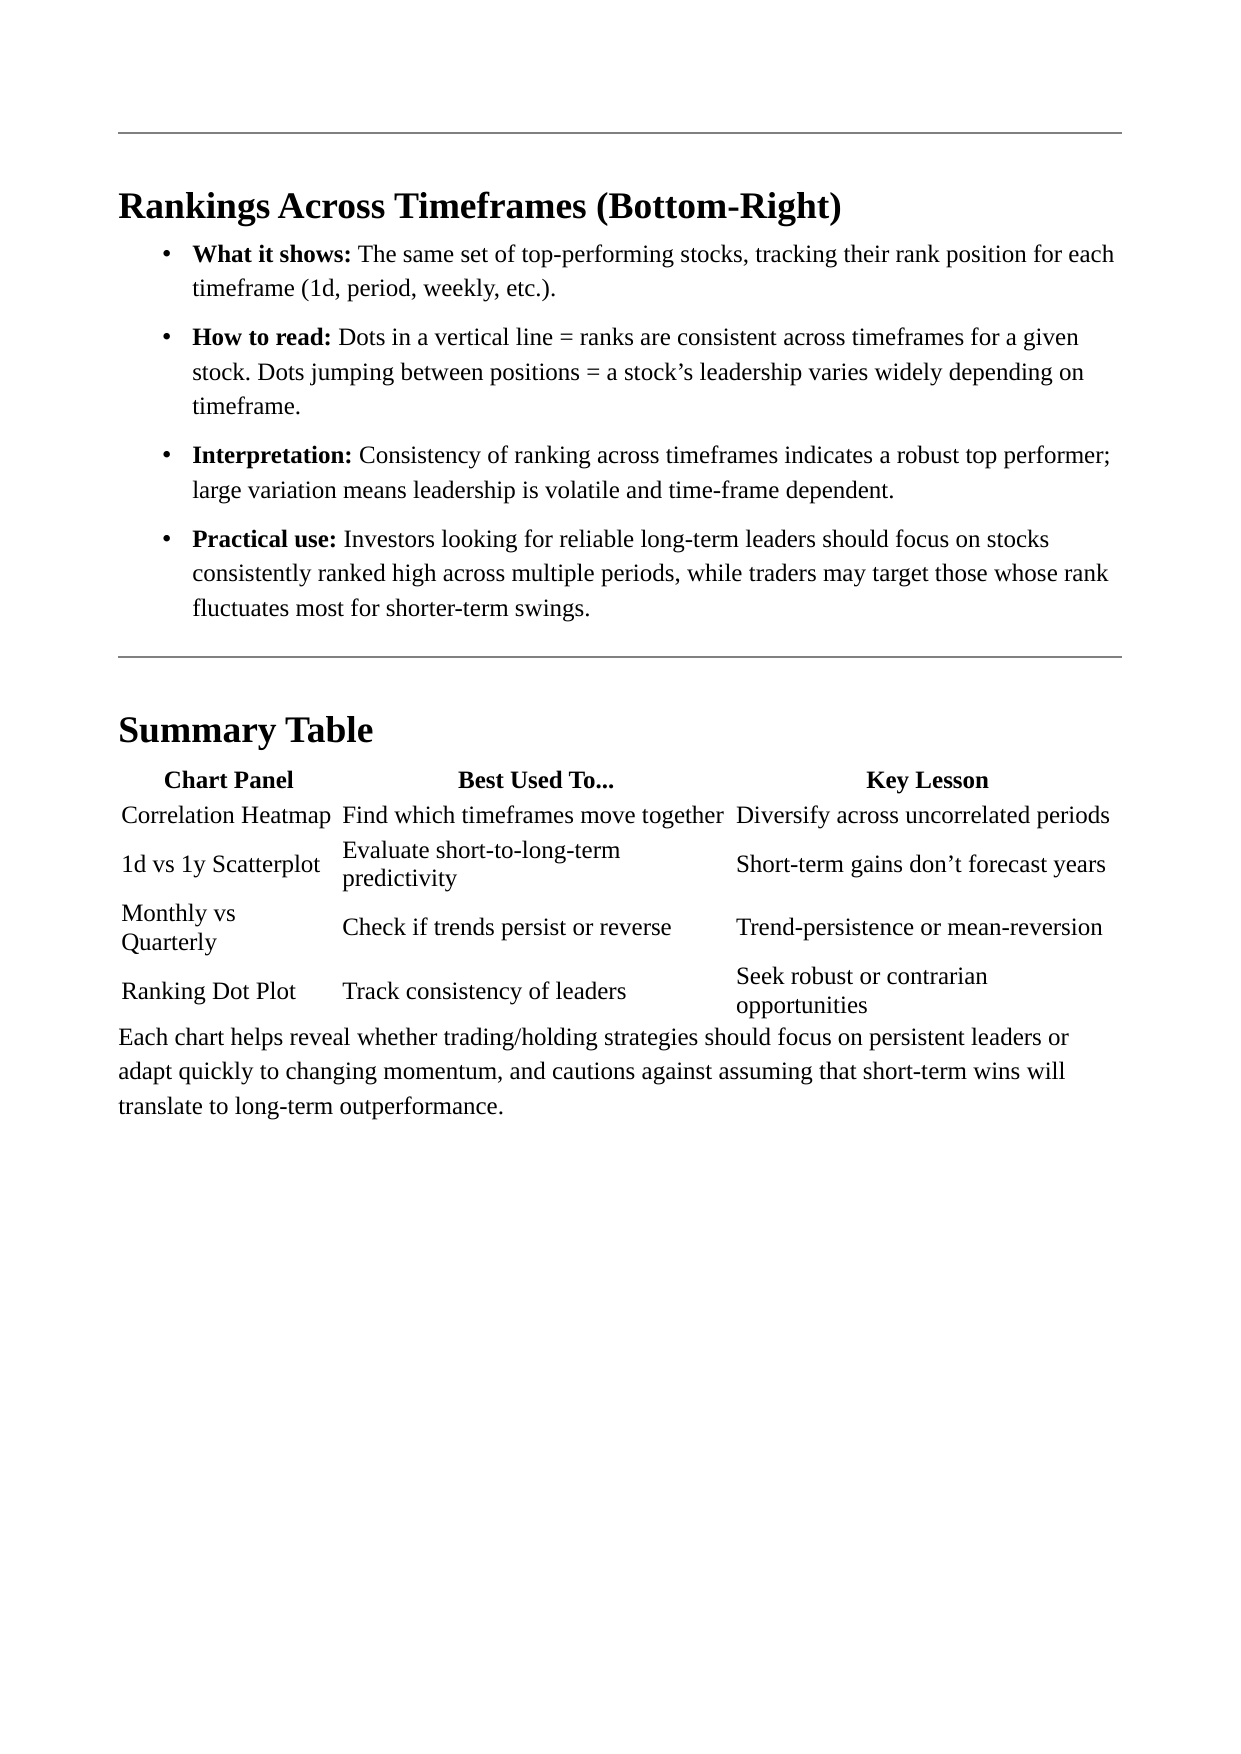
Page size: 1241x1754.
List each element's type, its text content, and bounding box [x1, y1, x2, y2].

list Interpretation: Consistency of ranking across timeframes indicates a robust top performer; large variation means leadership is volatile and time-frame dependent. [162, 440, 1122, 504]
table_cell Ranking Dot Plot [118, 959, 339, 1022]
table_header Chart Panel [118, 763, 339, 797]
table_cell Monthly vs Quarterly [118, 895, 339, 958]
table_cell Correlation Heatmap [118, 797, 339, 832]
list What it shows: The same set of top-performing stocks, tracking their rank position for each timeframe (1d, period, weekly, etc.). [162, 239, 1122, 302]
subtitle Summary Table [118, 707, 1122, 750]
table_cell Trend-persistence or mean-reversion [733, 895, 1122, 958]
table_cell Short-term gains don’t forecast years [733, 832, 1122, 895]
table_cell Check if trends persist or reverse [339, 895, 733, 958]
table_cell Diversify across uncorrelated periods [733, 797, 1122, 832]
table_cell Seek robust or contrarian opportunities [733, 959, 1122, 1022]
list Practical use: Investors looking for reliable long-term leaders should focus on stocks consistently ranked high across multiple periods, while traders may target those whose rank fluctuates most for shorter-term swings. [162, 524, 1122, 622]
table_cell 1d vs 1y Scatterplot [118, 832, 339, 895]
list How to read: Dots in a vertical line = ranks are consistent across timeframes for a given stock. Dots jumping between positions = a stock’s leadership varies widely depending on timeframe. [162, 322, 1122, 420]
subtitle Rankings Across Timeframes (Bottom-Right) [118, 183, 1122, 226]
table_cell Find which timeframes move together [339, 797, 733, 832]
table_cell Track consistency of leaders [339, 959, 733, 1022]
table_header Key Lesson [733, 763, 1122, 797]
table_cell Evaluate short-to-long-term predictivity [339, 832, 733, 895]
text Each chart helps reveal whether trading/holding strategies should focus on persistent leaders or adapt quickly to changing momentum, and cautions against assuming that short-term wins will translate to long-term outperformance. [118, 1022, 1122, 1119]
table_header Best Used To... [339, 763, 733, 797]
